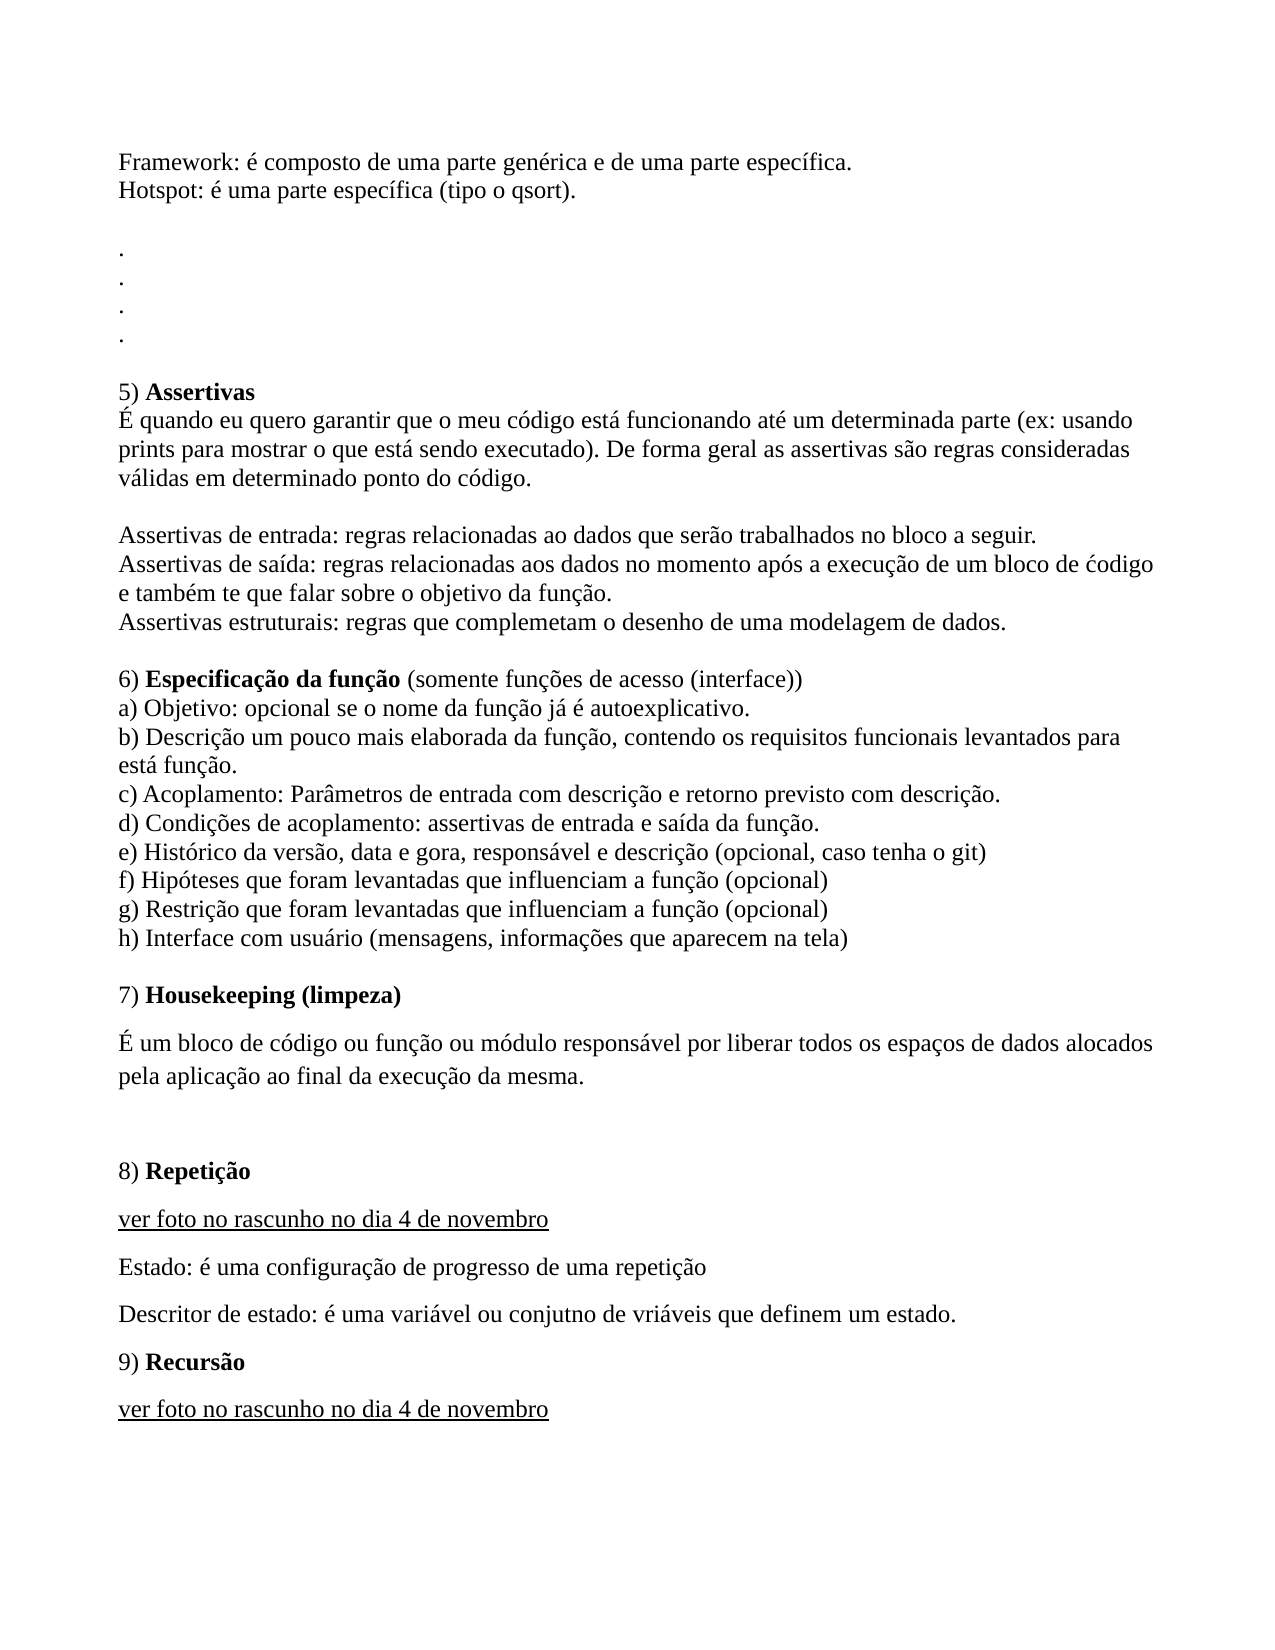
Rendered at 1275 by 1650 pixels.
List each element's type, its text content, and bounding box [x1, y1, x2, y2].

text ver foto no rascunho no dia 4 de novembro [118, 1204, 1157, 1233]
text Framework: é composto de uma parte genérica e de uma parte específica. [118, 147, 1157, 176]
text 6) Especificação da função (somente funções de acesso (interface)) [118, 664, 1157, 693]
text h) Interface com usuário (mensagens, informações que aparecem na tela) [118, 923, 1157, 952]
text . [118, 291, 1157, 319]
text 8) Repetição [118, 1156, 1157, 1185]
text Descritor de estado: é uma variável ou conjutno de vriáveis que definem um estado. [118, 1299, 1157, 1328]
text c) Acoplamento: Parâmetros de entrada com descrição e retorno previsto com descrição. [118, 779, 1157, 808]
text 9) Recursão [118, 1347, 1157, 1376]
text ver foto no rascunho no dia 4 de novembro [118, 1394, 1157, 1423]
text Assertivas estruturais: regras que complemetam o desenho de uma modelagem de dados. [118, 607, 1157, 636]
text . [118, 233, 1157, 262]
text . [118, 319, 1157, 348]
text Assertivas de entrada: regras relacionadas ao dados que serão trabalhados no bloco a seguir. [118, 521, 1157, 549]
text Hotspot: é uma parte específica (tipo o qsort). [118, 176, 1157, 204]
text e) Histórico da versão, data e gora, responsável e descrição (opcional, caso tenha o git) [118, 837, 1157, 866]
text 7) Housekeeping (limpeza) [118, 981, 1157, 1009]
text Assertivas de saída: regras relacionadas aos dados no momento após a execução de um bloco de ćodigo e também te que falar sobre o objetivo da função. [118, 549, 1157, 607]
text f) Hipóteses que foram levantadas que influenciam a função (opcional) [118, 866, 1157, 894]
text . [118, 262, 1157, 291]
text É um bloco de código ou função ou módulo responsável por liberar todos os espaços de dados alocados pela aplicação ao final da execução da mesma. [118, 1028, 1157, 1090]
text Estado: é uma configuração de progresso de uma repetição [118, 1252, 1157, 1280]
text d) Condições de acoplamento: assertivas de entrada e saída da função. [118, 808, 1157, 837]
text É quando eu quero garantir que o meu código está funcionando até um determinada parte (ex: usando prints para mostrar o que está sendo executado). De forma geral as assertivas são regras consideradas válidas em determinado ponto do código. [118, 406, 1157, 492]
text 5) Assertivas [118, 377, 1157, 406]
text b) Descrição um pouco mais elaborada da função, contendo os requisitos funcionais levantados para está função. [118, 722, 1157, 779]
text g) Restrição que foram levantadas que influenciam a função (opcional) [118, 894, 1157, 923]
text a) Objetivo: opcional se o nome da função já é autoexplicativo. [118, 693, 1157, 722]
